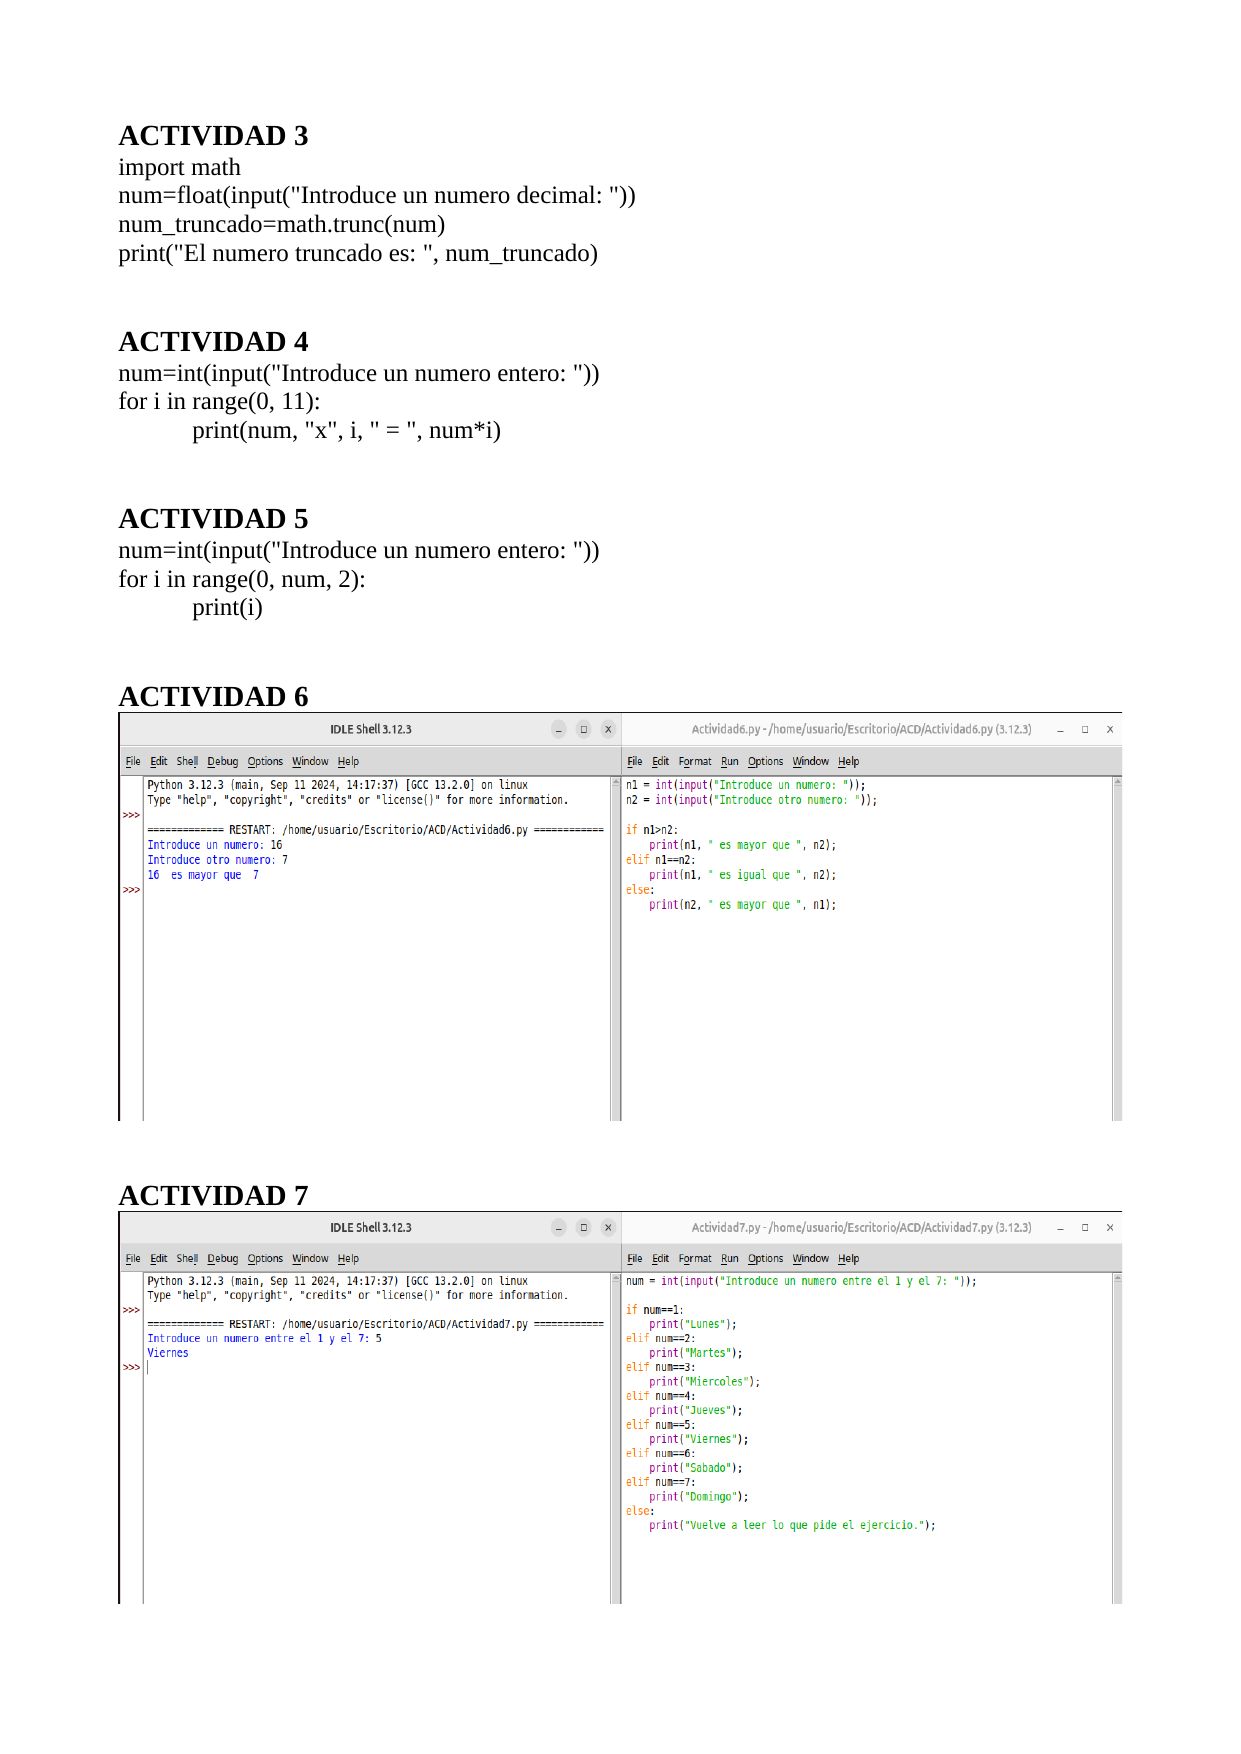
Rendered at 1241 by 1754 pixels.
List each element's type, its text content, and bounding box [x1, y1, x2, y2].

text num_truncado=math.trunc(num) [118, 209, 1122, 238]
picture [118, 1211, 1123, 1604]
picture [118, 712, 1123, 1121]
text ACTIVIDAD 6 [118, 679, 1122, 712]
text ACTIVIDAD 4 [118, 324, 1122, 358]
text ACTIVIDAD 3 [118, 118, 1122, 152]
text import math [118, 152, 1122, 180]
text print(i) [118, 592, 1122, 621]
text print(num, "x", i, " = ", num*i) [118, 415, 1122, 444]
text num=float(input("Introduce un numero decimal: ")) [118, 180, 1122, 209]
text ACTIVIDAD 5 [118, 501, 1122, 535]
text ACTIVIDAD 7 [118, 1178, 1122, 1211]
text print("El numero truncado es: ", num_truncado) [118, 238, 1122, 267]
text num=int(input("Introduce un numero entero: ")) [118, 535, 1122, 564]
text for i in range(0, num, 2): [118, 564, 1122, 592]
text num=int(input("Introduce un numero entero: ")) [118, 358, 1122, 386]
text for i in range(0, 11): [118, 386, 1122, 415]
